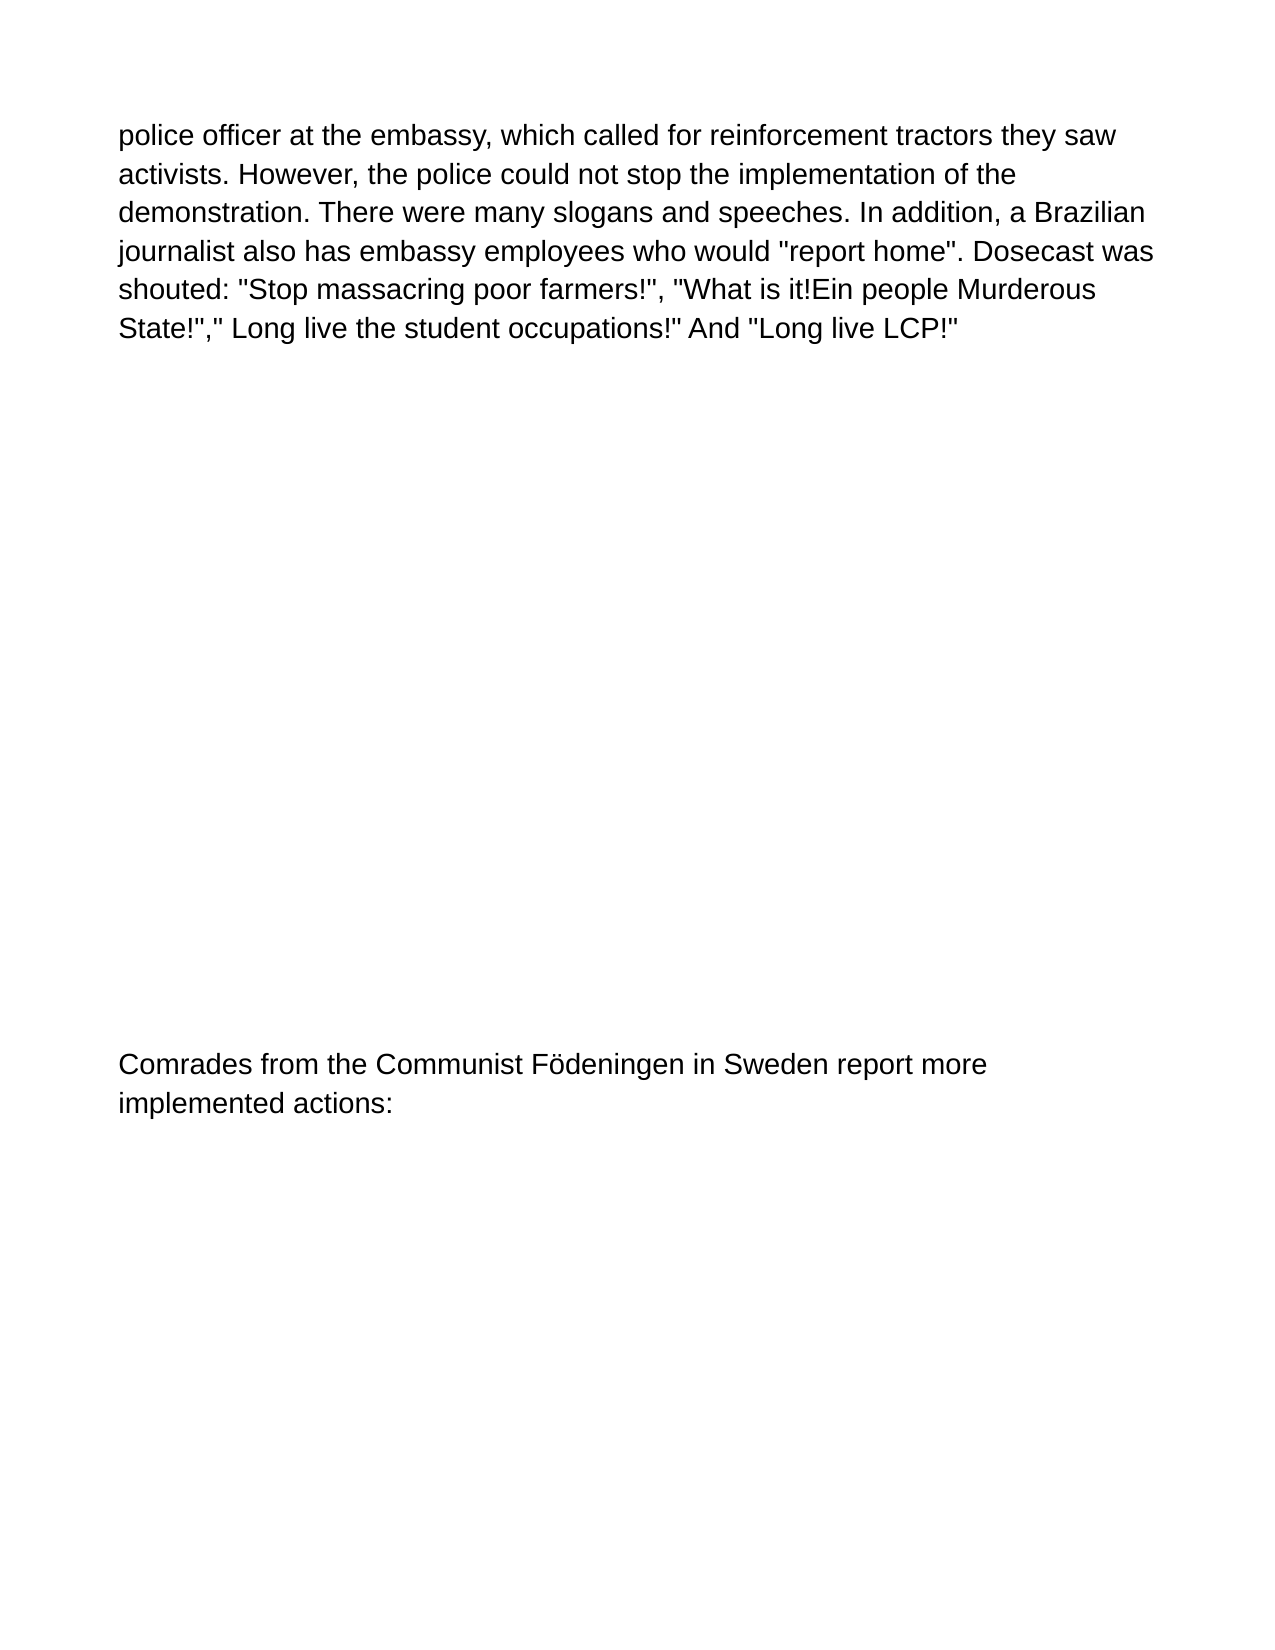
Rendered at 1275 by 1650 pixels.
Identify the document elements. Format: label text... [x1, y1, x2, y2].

text police officer at the embassy, which called for reinforcement tractors they saw activists. However, the police could not stop the implementation of the demonstration. There were many slogans and speeches. In addition, a Brazilian journalist also has embassy employees who would "report home". Dosecast was shouted: "Stop massacring poor farmers!", "What is it!Ein people Murderous State!"," Long live the student occupations!" And "Long live LCP!" [118, 118, 1157, 344]
text Comrades from the Communist Födeningen in Sweden report more implemented actions: [118, 364, 1157, 1119]
